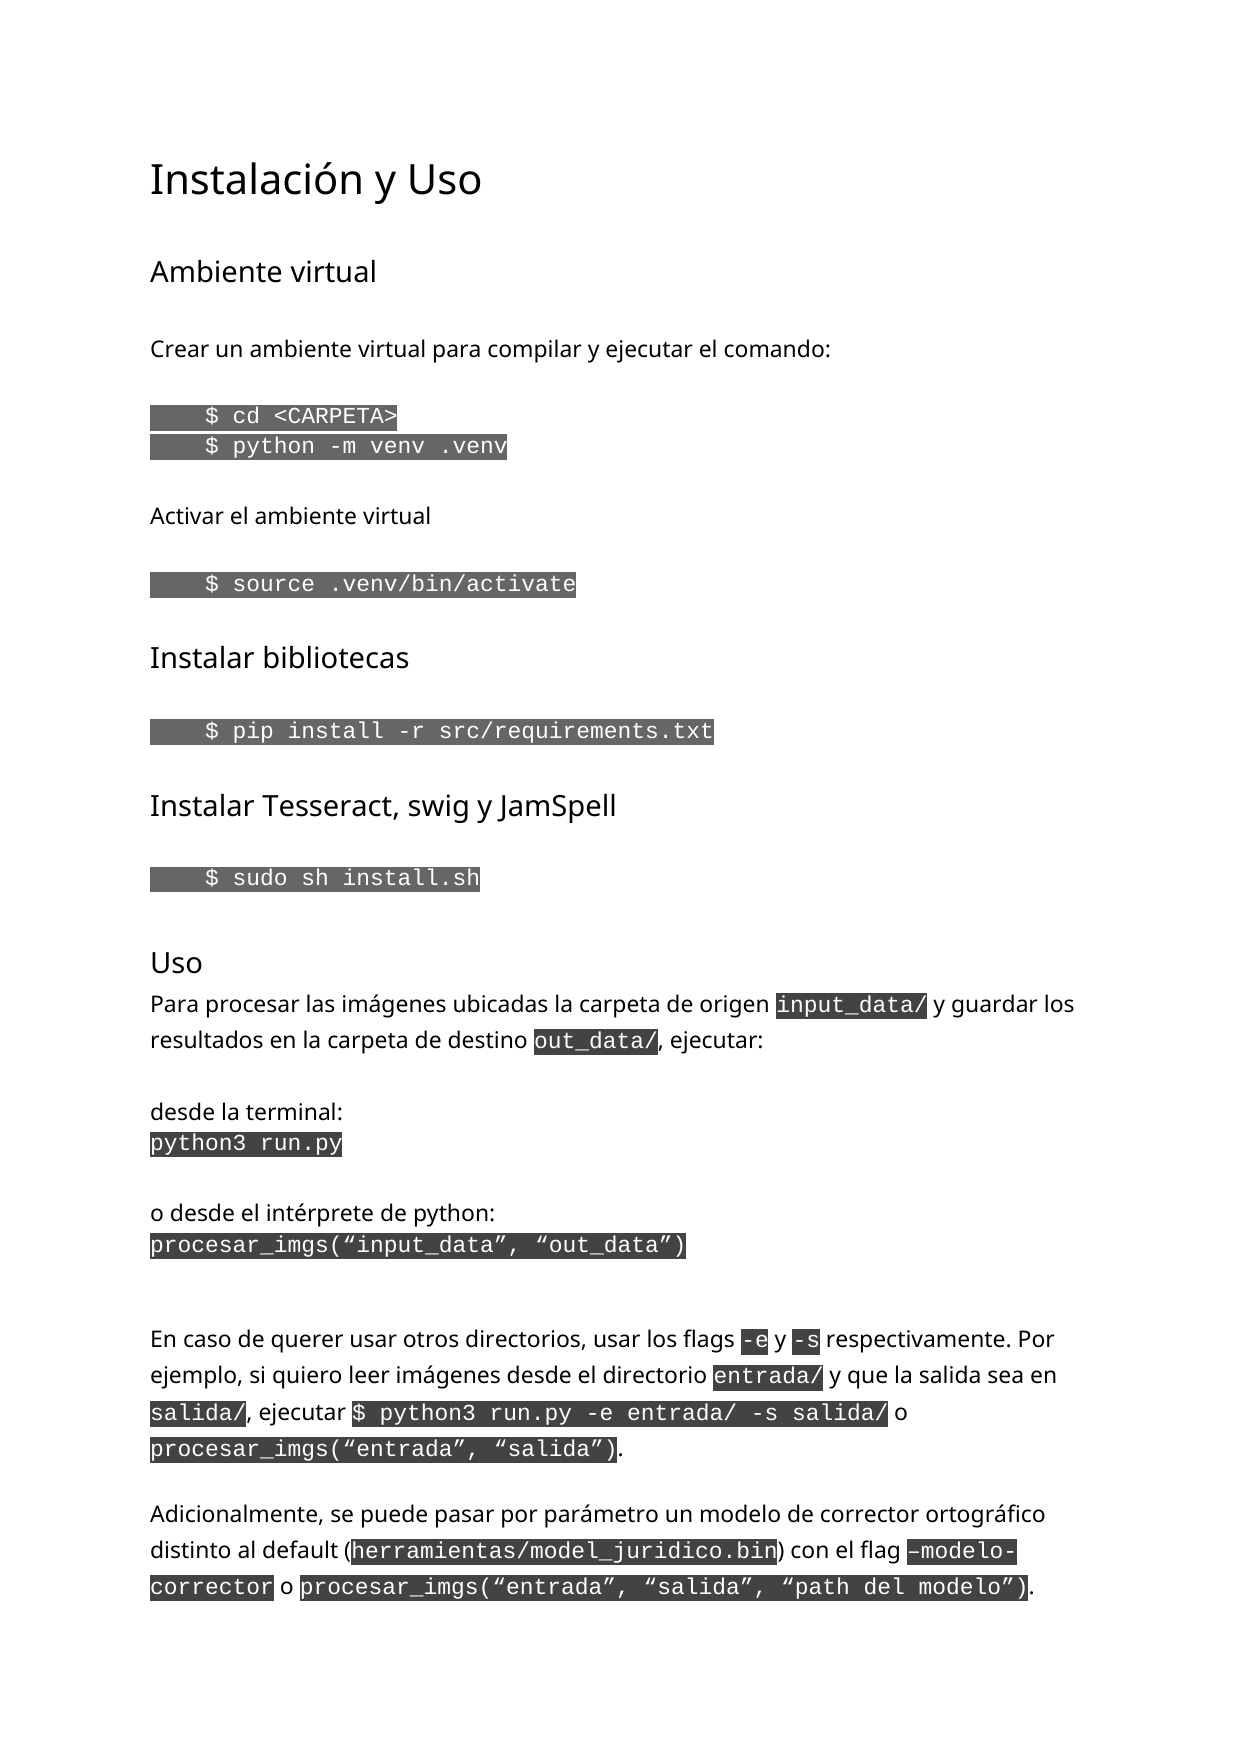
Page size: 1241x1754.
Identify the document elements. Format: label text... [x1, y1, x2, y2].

text Uso [150, 942, 1090, 982]
text Adicionalmente, se puede pasar por parámetro un modelo de corrector ortográfico distinto al default (herramientas/model_juridico.bin) con el flag –modelo-corrector o procesar_imgs(“entrada”, “salida”, “path del modelo”). [150, 1498, 1090, 1601]
text procesar_imgs(“input_data”, “out_data”) [150, 1233, 1090, 1259]
text o desde el intérprete de python: [150, 1197, 1090, 1228]
text En caso de querer usar otros directorios, usar los flags -e y -s respectivamente. Por ejemplo, si quiero leer imágenes desde el directorio entrada/ y que la salida sea en salida/, ejecutar $ python3 run.py -e entrada/ -s salida/ o procesar_imgs(“entrada”, “salida”). [150, 1323, 1090, 1463]
text $ sudo sh install.sh [150, 867, 1090, 892]
text Instalación y Uso [150, 150, 1090, 207]
text Instalar bibliotecas [150, 638, 1090, 677]
text $ source .venv/bin/activate [150, 572, 1090, 598]
text python3 run.py [150, 1132, 1090, 1157]
text Instalar Tesseract, swig y JamSpell [150, 785, 1090, 825]
text $ python -m venv .venv [150, 434, 1090, 460]
text Crear un ambiente virtual para compilar y ejecutar el comando: [150, 333, 1090, 364]
text $ pip install -r src/requirements.txt [150, 719, 1090, 745]
text Para procesar las imágenes ubicadas la carpeta de origen input_data/ y guardar los resultados en la carpeta de destino out_data/, ejecutar: [150, 988, 1090, 1055]
text $ cd <CARPETA> [150, 404, 1090, 431]
text desde la terminal: [150, 1096, 1090, 1127]
text Activar el ambiente virtual [150, 500, 1090, 531]
text Ambiente virtual [150, 251, 1090, 291]
